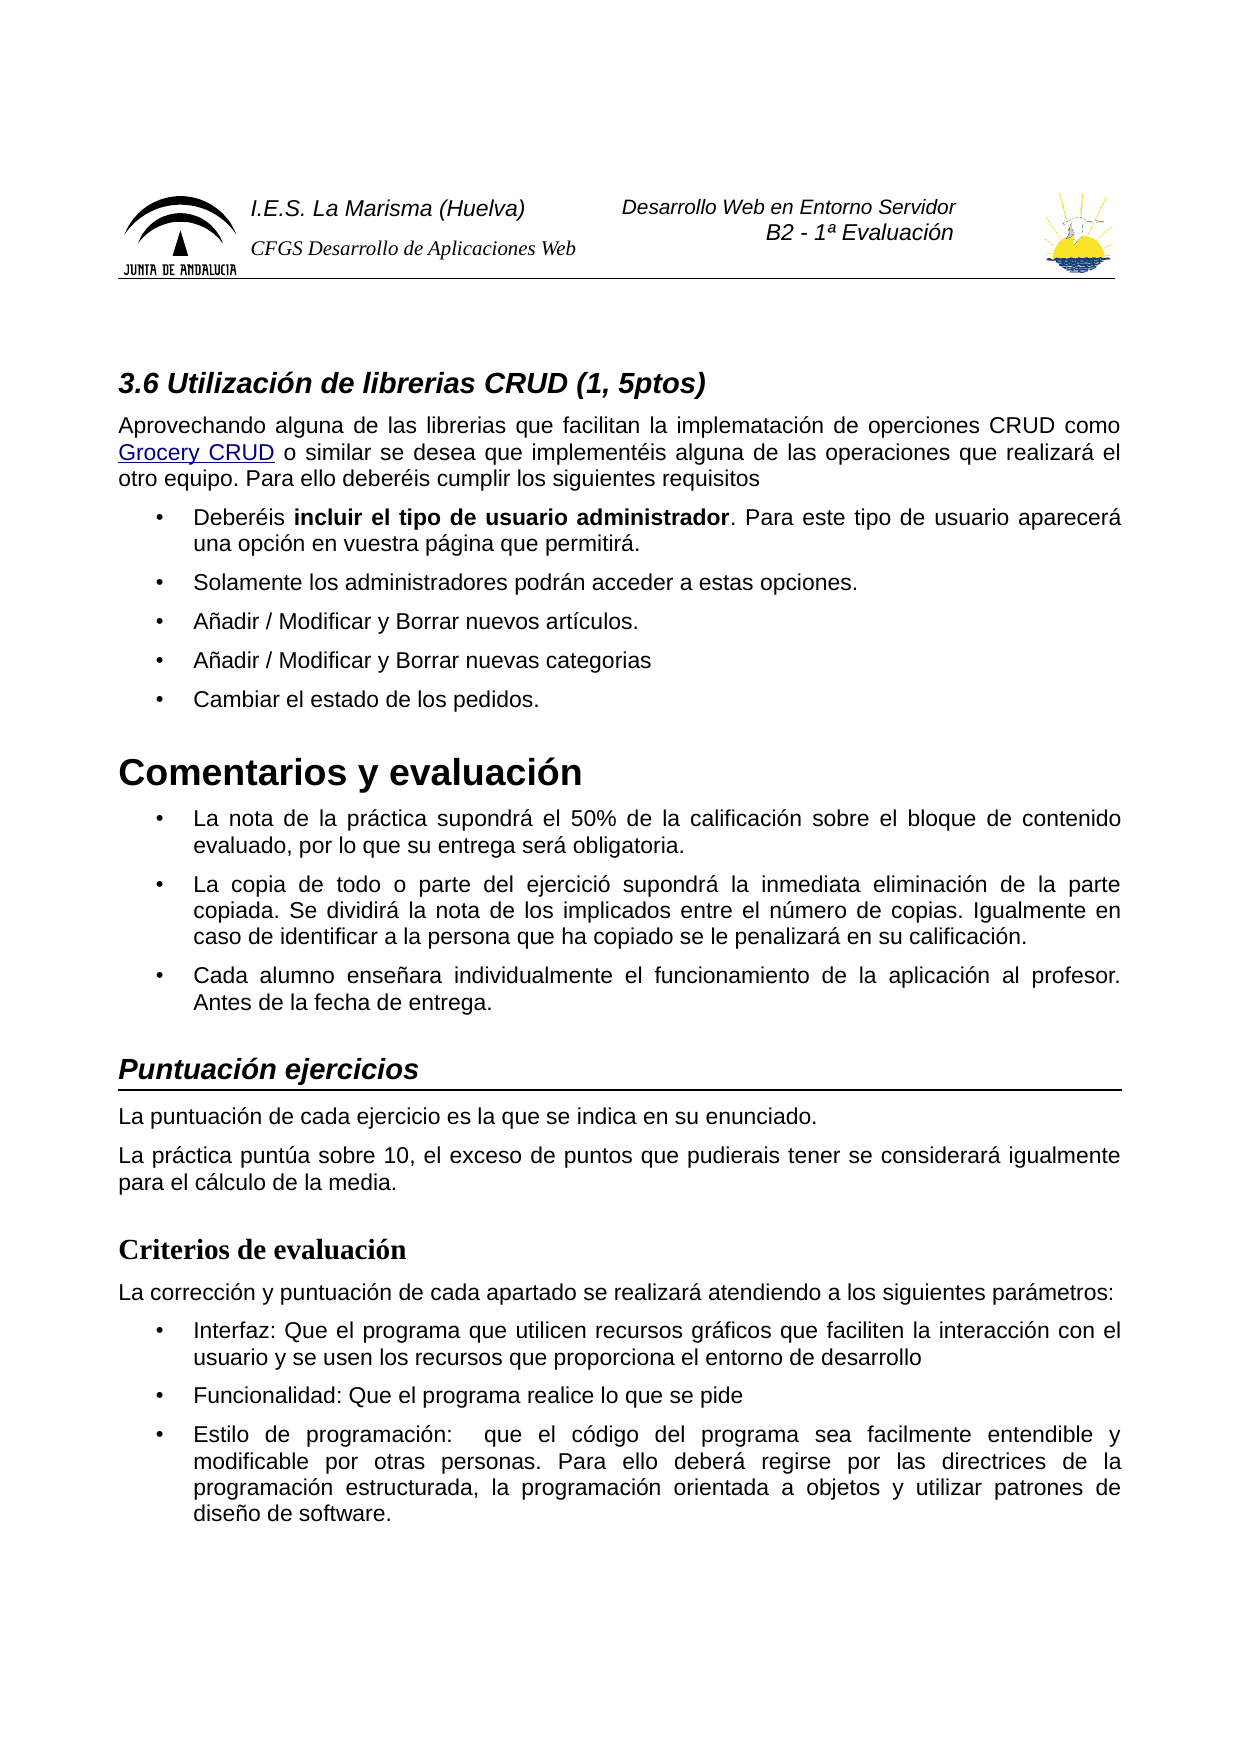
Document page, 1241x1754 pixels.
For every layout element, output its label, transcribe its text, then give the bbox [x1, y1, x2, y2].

list Cambiar el estado de los pedidos. [156, 686, 1122, 712]
text Aprovechando alguna de las librerias que facilitan la implematación de operciones CRUD como Grocery CRUD o similar se desea que implementéis alguna de las operaciones que realizará el otro equipo. Para ello deberéis cumplir los siguientes requisitos [118, 412, 1122, 492]
text La práctica puntúa sobre 10, el exceso de puntos que pudierais tener se considerará igualmente para el cálculo de la media. [118, 1142, 1122, 1195]
list Añadir / Modificar y Borrar nuevos artículos. [156, 608, 1122, 634]
subtitle 3.6 Utilización de librerias CRUD (1, 5ptos) [118, 366, 1122, 400]
list Solamente los administradores podrán acceder a estas opciones. [156, 569, 1122, 596]
list Funcionalidad: Que el programa realice lo que se pide [156, 1382, 1122, 1409]
list Estilo de programación: que el código del programa sea facilmente entendible y modificable por otras personas. Para ello deberá regirse por las directrices de la programación estructurada, la programación orientada a objetos y utilizar patrones de diseño de software. [156, 1421, 1122, 1527]
text La corrección y puntuación de cada apartado se realizará atendiendo a los siguientes parámetros: [118, 1278, 1122, 1305]
subtitle Comentarios y evaluación [118, 750, 1122, 793]
subtitle Puntuación ejercicios [118, 1052, 1122, 1089]
list Añadir / Modificar y Borrar nuevas categorias [156, 647, 1122, 673]
text La puntuación de cada ejercicio es la que se indica en su enunciado. [118, 1103, 1122, 1130]
list Deberéis incluir el tipo de usuario administrador. Para este tipo de usuario aparecerá una opción en vuestra página que permitirá. [156, 504, 1122, 557]
list La nota de la práctica supondrá el 50% de la calificación sobre el bloque de contenido evaluado, por lo que su entrega será obligatoria. [156, 805, 1122, 858]
picture [1043, 192, 1114, 276]
list Interfaz: Que el programa que utilicen recursos gráficos que faciliten la interacción con el usuario y se usen los recursos que proporciona el entorno de desarrollo [156, 1317, 1122, 1370]
list Cada alumno enseñara individualmente el funcionamiento de la aplicación al profesor. Antes de la fecha de entrega. [156, 962, 1122, 1015]
list La copia de todo o parte del ejercició supondrá la inmediata eliminación de la parte copiada. Se dividirá la nota de los implicados entre el número de copias. Igualmente en caso de identificar a la persona que ha copiado se le penalizará en su calificación. [156, 871, 1122, 949]
subtitle Criterios de evaluación [118, 1232, 1122, 1266]
